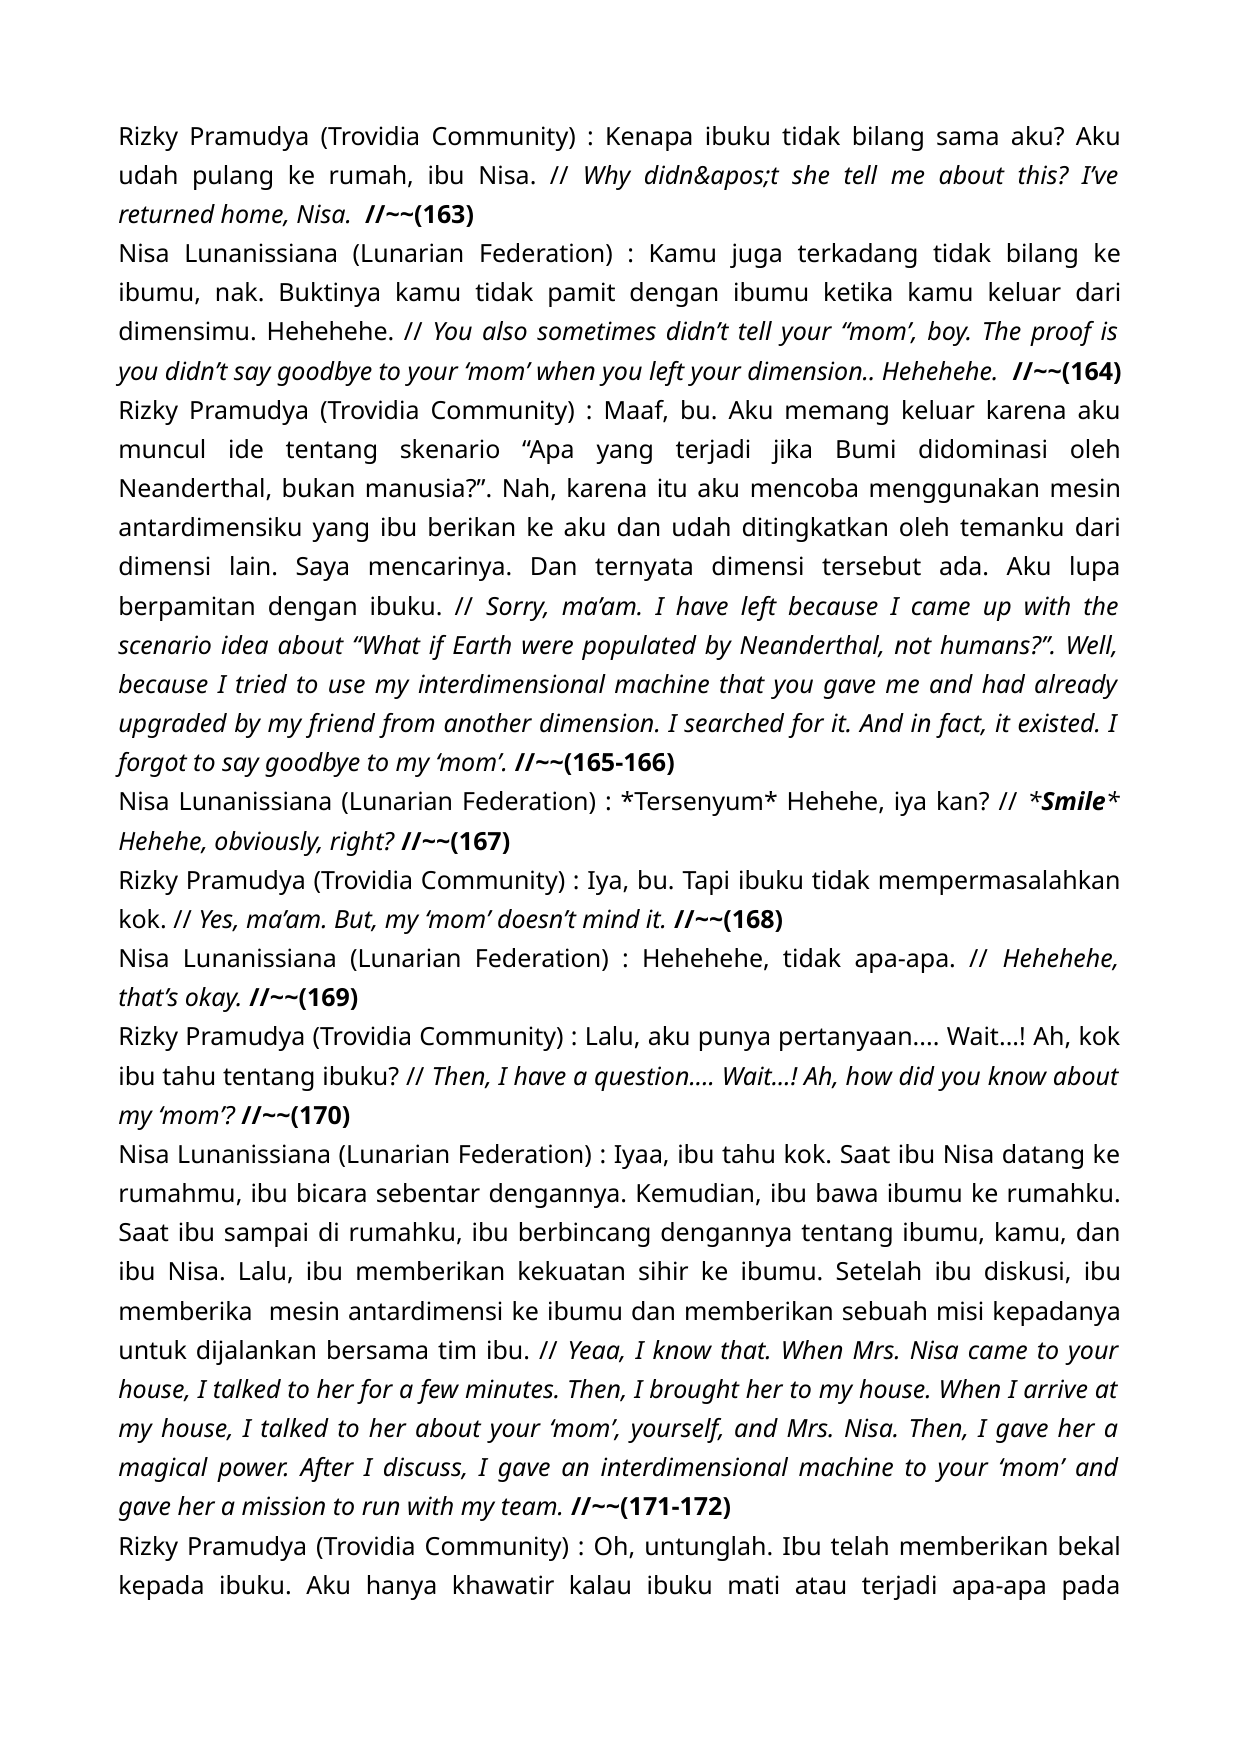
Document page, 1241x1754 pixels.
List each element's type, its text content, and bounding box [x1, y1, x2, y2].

text Rizky Pramudya (Trovidia Community) : Iya, bu. Tapi ibuku tidak mempermasalahkan kok. // Yes, ma’am. But, my ‘mom’ doesn’t mind it. //~~(168) [118, 862, 1122, 936]
text Nisa Lunanissiana (Lunarian Federation) : *Tersenyum* Hehehe, iya kan? // *Smile* Hehehe, obviously, right? //~~(167) [118, 784, 1122, 857]
text Rizky Pramudya (Trovidia Community) : Maaf, bu. Aku memang keluar karena aku muncul ide tentang skenario “Apa yang terjadi jika Bumi didominasi oleh Neanderthal, bukan manusia?”. Nah, karena itu aku mencoba menggunakan mesin antardimensiku yang ibu berikan ke aku dan udah ditingkatkan oleh temanku dari dimensi lain. Saya mencarinya. Dan ternyata dimensi tersebut ada. Aku lupa berpamitan dengan ibuku. // Sorry, ma’am. I have left because I came up with the scenario idea about “What if Earth were populated by Neanderthal, not humans?”. Well, because I tried to use my interdimensional machine that you gave me and had already upgraded by my friend from another dimension. I searched for it. And in fact, it existed. I forgot to say goodbye to my ‘mom’. //~~(165-166) [118, 392, 1122, 779]
text Nisa Lunanissiana (Lunarian Federation) : Iyaa, ibu tahu kok. Saat ibu Nisa datang ke rumahmu, ibu bicara sebentar dengannya. Kemudian, ibu bawa ibumu ke rumahku. Saat ibu sampai di rumahku, ibu berbincang dengannya tentang ibumu, kamu, dan ibu Nisa. Lalu, ibu memberikan kekuatan sihir ke ibumu. Setelah ibu diskusi, ibu memberika mesin antardimensi ke ibumu dan memberikan sebuah misi kepadanya untuk dijalankan bersama tim ibu. // Yeaa, I know that. When Mrs. Nisa came to your house, I talked to her for a few minutes. Then, I brought her to my house. When I arrive at my house, I talked to her about your ‘mom’, yourself, and Mrs. Nisa. Then, I gave her a magical power. After I discuss, I gave an interdimensional machine to your ‘mom’ and gave her a mission to run with my team. //~~(171-172) [118, 1136, 1122, 1523]
text Nisa Lunanissiana (Lunarian Federation) : Hehehehe, tidak apa-apa. // Hehehehe, that’s okay. //~~(169) [118, 941, 1122, 1014]
text Rizky Pramudya (Trovidia Community) : Kenapa ibuku tidak bilang sama aku? Aku udah pulang ke rumah, ibu Nisa. // Why didn&apos;t she tell me about this? I’ve returned home, Nisa. //~~(163) [118, 118, 1122, 231]
text Rizky Pramudya (Trovidia Community) : Oh, untunglah. Ibu telah memberikan bekal kepada ibuku. Aku hanya khawatir kalau ibuku mati atau terjadi apa-apa pada [118, 1528, 1122, 1601]
text Rizky Pramudya (Trovidia Community) : Lalu, aku punya pertanyaan.... Wait...! Ah, kok ibu tahu tentang ibuku? // Then, I have a question.... Wait...! Ah, how did you know about my ‘mom’? //~~(170) [118, 1019, 1122, 1131]
text Nisa Lunanissiana (Lunarian Federation) : Kamu juga terkadang tidak bilang ke ibumu, nak. Buktinya kamu tidak pamit dengan ibumu ketika kamu keluar dari dimensimu. Hehehehe. // You also sometimes didn’t tell your “mom’, boy. The proof is you didn’t say goodbye to your ‘mom’ when you left your dimension.. Hehehehe. //~~(164) [118, 236, 1122, 387]
